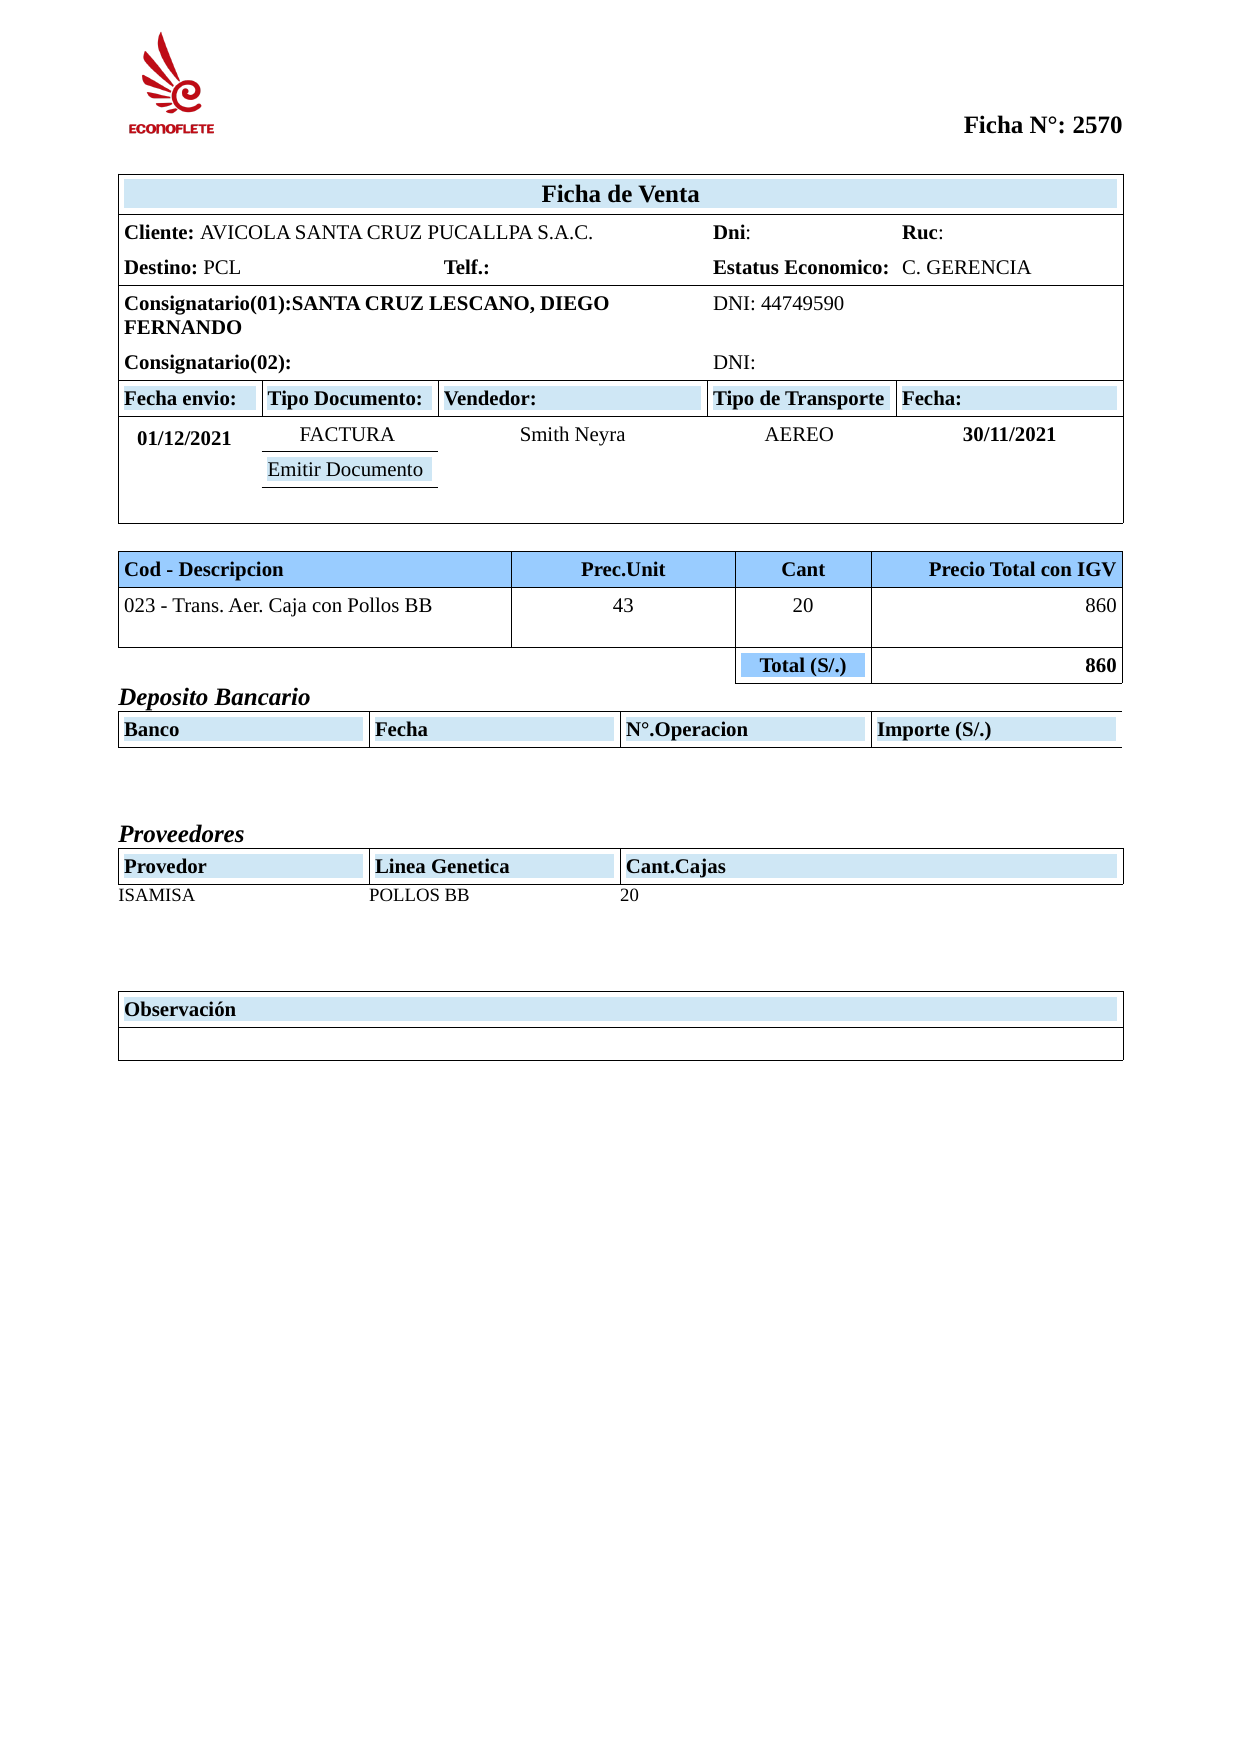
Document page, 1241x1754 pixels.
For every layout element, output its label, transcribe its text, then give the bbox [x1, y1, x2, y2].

table_cell Vendedor: [439, 381, 707, 416]
table_cell POLLOS BB [369, 885, 620, 905]
table_cell Tipo de Transporte [708, 381, 896, 416]
table_cell [369, 927, 620, 948]
table_cell Total (S/.) [736, 648, 871, 682]
table_header Importe (S/.) [872, 712, 1122, 747]
table_cell 30/11/2021 [896, 417, 1123, 523]
table_cell AEREO [707, 417, 896, 523]
table_cell Tipo Documento: [263, 381, 438, 416]
table_cell [620, 771, 871, 795]
table_cell [369, 948, 620, 970]
table_header Prec.Unit [512, 552, 735, 587]
table_cell [871, 748, 1122, 771]
table_cell [118, 905, 369, 927]
table_header Provedor [119, 849, 369, 883]
table_header Linea Genetica [370, 849, 620, 883]
table_cell [118, 748, 369, 771]
table_cell [369, 795, 620, 819]
table_cell Telf.: [438, 249, 707, 285]
table_cell [118, 648, 511, 682]
table_header N°.Operacion [621, 712, 871, 747]
table_cell Dni: [707, 215, 896, 249]
table_cell 860 [872, 648, 1122, 682]
table_cell [369, 771, 620, 795]
table_cell [369, 905, 620, 927]
table_cell Ruc: [896, 215, 1123, 249]
table_cell [511, 648, 735, 682]
table_cell [620, 748, 871, 771]
table_cell [620, 795, 871, 819]
picture [118, 31, 225, 134]
table_cell FACTURA [262, 417, 438, 451]
table_cell [262, 488, 438, 523]
table_cell C. GERENCIA [896, 249, 1123, 285]
table_cell [369, 748, 620, 771]
table_cell DNI: [707, 345, 1123, 380]
table_cell 860 [872, 588, 1122, 647]
table_cell [871, 771, 1122, 795]
table_cell 023 - Trans. Aer. Caja con Pollos BB [119, 588, 511, 647]
table_cell [620, 927, 1123, 948]
table_cell ISAMISA [118, 885, 369, 905]
table_header Precio Total con IGV [872, 552, 1122, 587]
table_cell [118, 927, 369, 948]
table_cell [620, 970, 1123, 991]
table_cell 20 [620, 885, 1123, 905]
table_cell [620, 948, 1123, 970]
text Proveedores [118, 819, 1122, 848]
table_header Cant [736, 552, 871, 587]
table_cell [119, 1028, 1123, 1060]
table_cell Emitir Documento [262, 452, 438, 487]
table_cell DNI: 44749590 [707, 286, 1123, 344]
table_cell [369, 970, 620, 991]
table_cell [118, 771, 369, 795]
table_cell 01/12/2021 [119, 417, 262, 523]
table_cell Smith Neyra [438, 417, 707, 523]
table_cell Cliente: AVICOLA SANTA CRUZ PUCALLPA S.A.C. [119, 215, 707, 249]
table_header Ficha de Venta [119, 175, 1123, 214]
table_cell Estatus Economico: [707, 249, 896, 285]
table_cell [620, 905, 1123, 927]
table_cell Consignatario(01):SANTA CRUZ LESCANO, DIEGO FERNANDO [119, 286, 707, 344]
table_cell Consignatario(02): [119, 345, 707, 380]
table_cell [118, 948, 369, 970]
table_cell Fecha: [897, 381, 1123, 416]
table_header Fecha [370, 712, 620, 747]
table_cell [871, 795, 1122, 819]
table_cell Destino: PCL [119, 249, 438, 285]
table_cell Fecha envio: [119, 381, 262, 416]
table_header Observación [119, 992, 1123, 1027]
table_cell 43 [512, 588, 735, 647]
text Deposito Bancario [118, 682, 1122, 711]
table_cell [118, 970, 369, 991]
table_cell 20 [736, 588, 871, 647]
table_header Cod - Descripcion [119, 552, 511, 587]
table_header Cant.Cajas [621, 849, 1123, 883]
table_header Banco [119, 712, 369, 747]
table_cell [118, 795, 369, 819]
